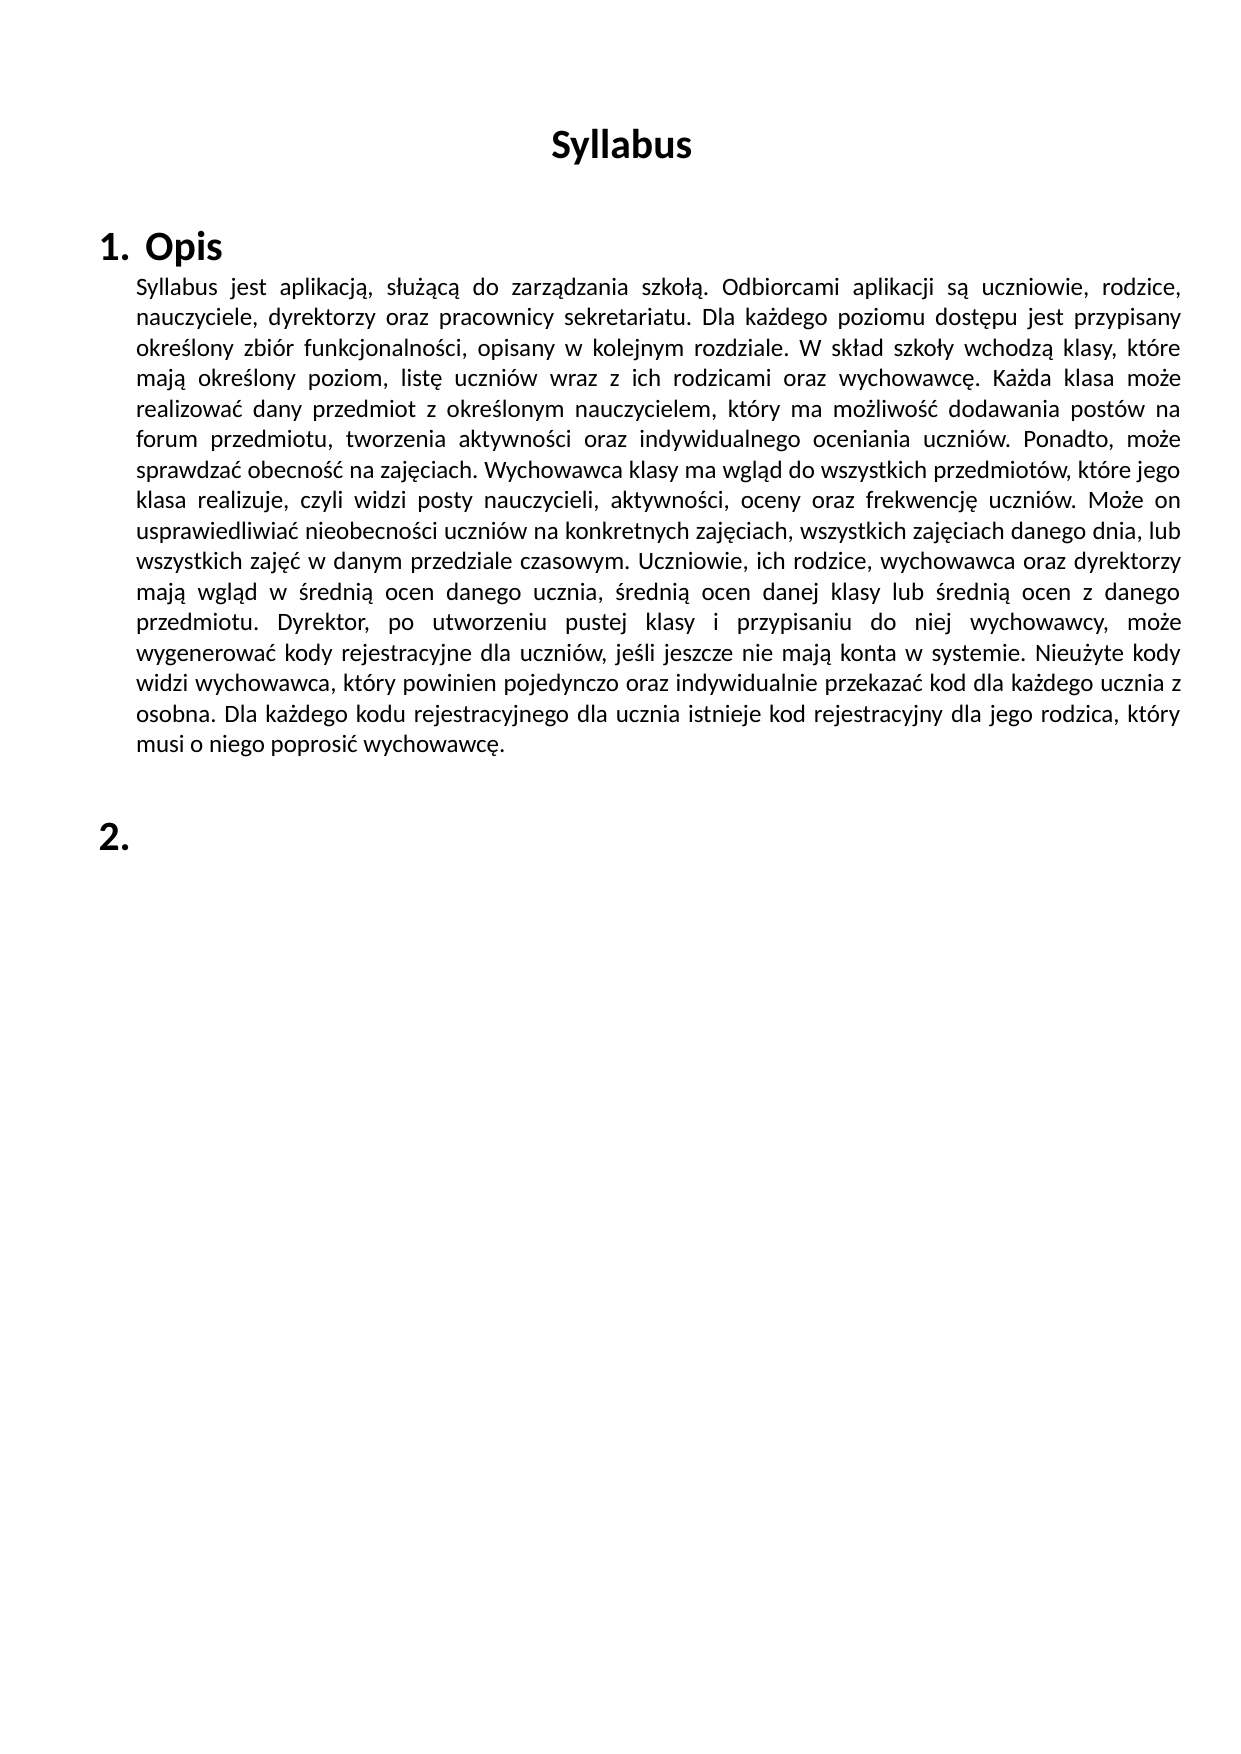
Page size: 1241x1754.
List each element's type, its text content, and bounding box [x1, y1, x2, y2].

list Opis [98, 220, 1182, 271]
text Syllabus [61, 118, 1182, 169]
list Syllabus jest aplikacją, służącą do zarządzania szkołą. Odbiorcami aplikacji są uczniowie, rodzice, nauczyciele, dyrektorzy oraz pracownicy sekretariatu. Dla każdego poziomu dostępu jest przypisany określony zbiór funkcjonalności, opisany w kolejnym rozdziale. W skład szkoły wchodzą klasy, które mają określony poziom, listę uczniów wraz z ich rodzicami oraz wychowawcę. Każda klasa może realizować dany przedmiot z określonym nauczycielem, który ma możliwość dodawania postów na forum przedmiotu, tworzenia aktywności oraz indywidualnego oceniania uczniów. Ponadto, może sprawdzać obecność na zajęciach. Wychowawca klasy ma wgląd do wszystkich przedmiotów, które jego klasa realizuje, czyli widzi posty nauczycieli, aktywności, oceny oraz frekwencję uczniów. Może on usprawiedliwiać nieobecności uczniów na konkretnych zajęciach, wszystkich zajęciach danego dnia, lub wszystkich zajęć w danym przedziale czasowym. Uczniowie, ich rodzice, wychowawca oraz dyrektorzy mają wgląd w średnią ocen danego ucznia, średnią ocen danej klasy lub średnią ocen z danego przedmiotu. Dyrektor, po utworzeniu pustej klasy i przypisaniu do niej wychowawcy, może wygenerować kody rejestracyjne dla uczniów, jeśli jeszcze nie mają konta w systemie. Nieużyte kody widzi wychowawca, który powinien pojedynczo oraz indywidualnie przekazać kod dla każdego ucznia z osobna. Dla każdego kodu rejestracyjnego dla ucznia istnieje kod rejestracyjny dla jego rodzica, który musi o niego poprosić wychowawcę. [98, 271, 1182, 759]
